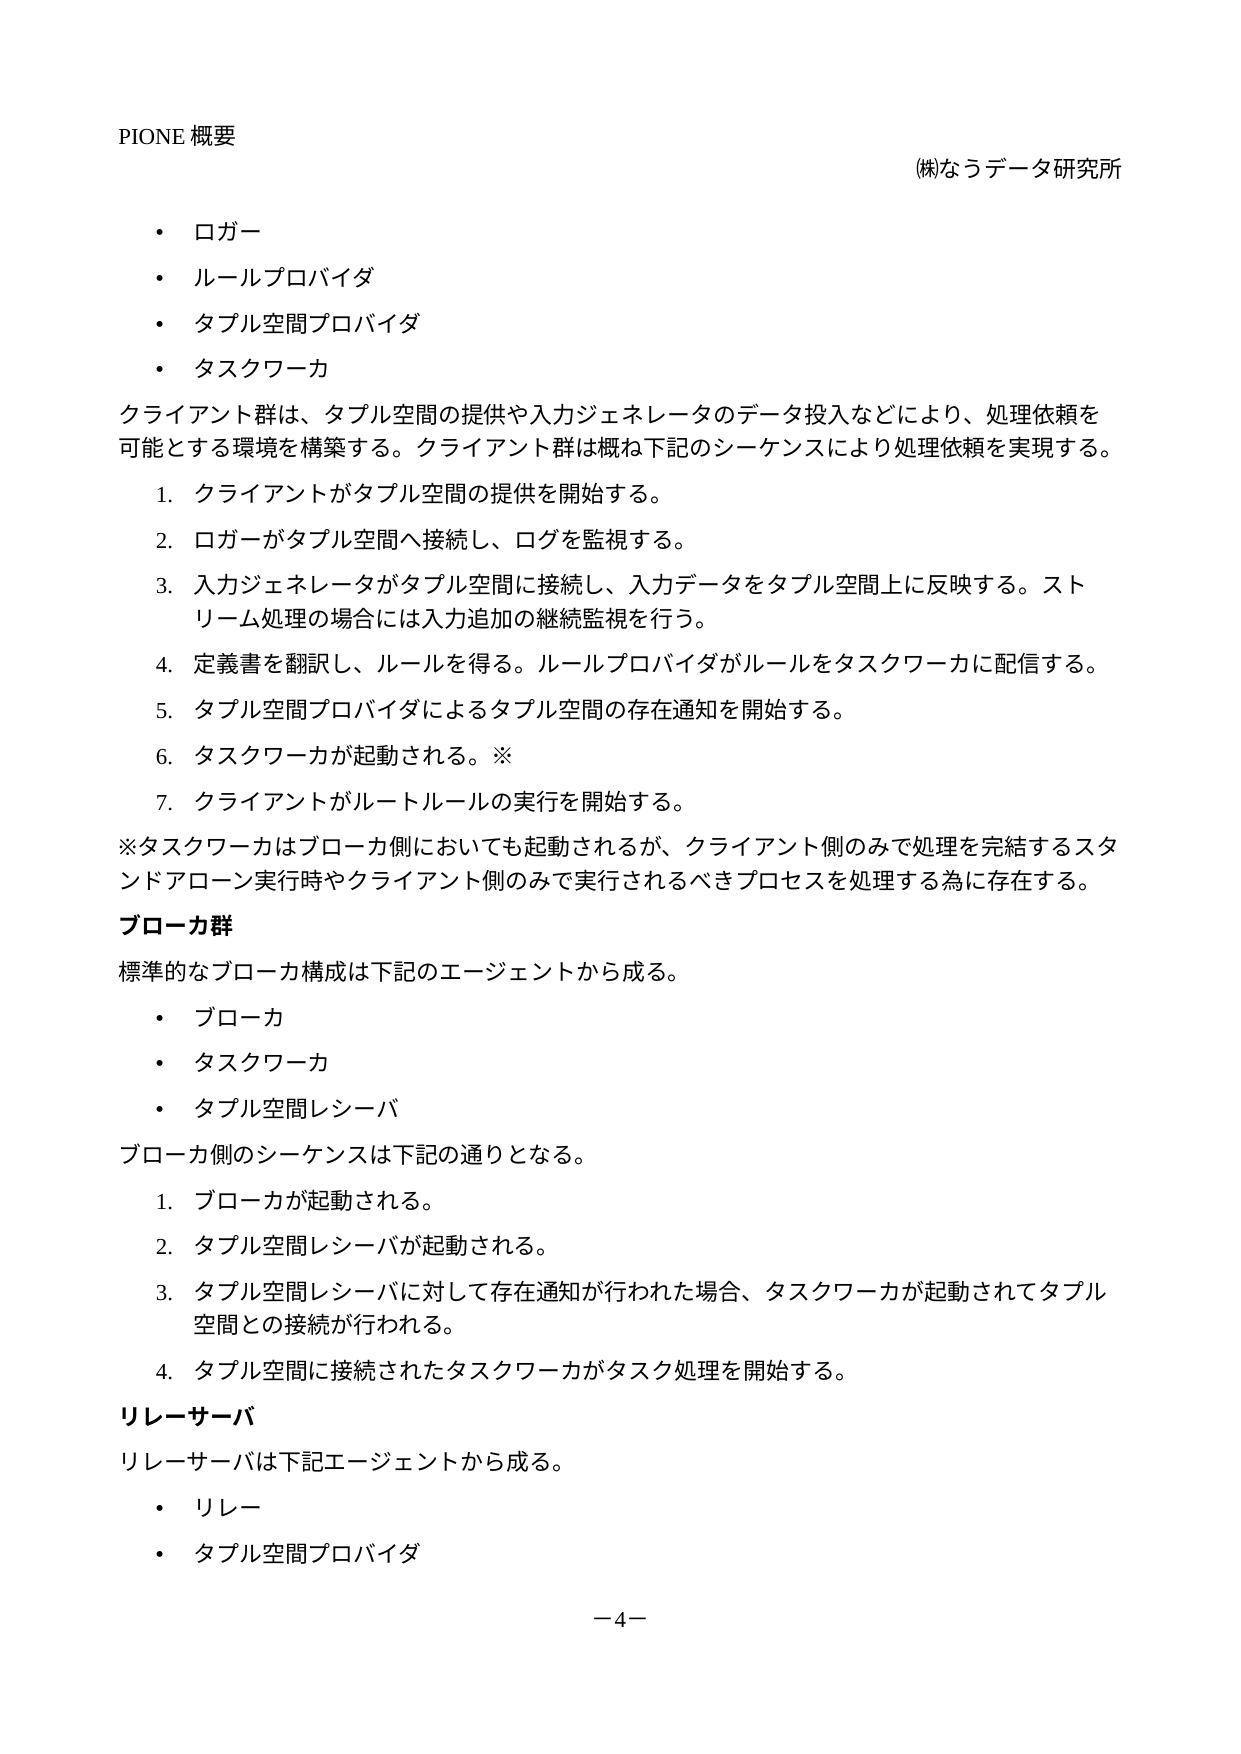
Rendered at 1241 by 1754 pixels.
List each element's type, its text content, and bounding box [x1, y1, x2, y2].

text リレーサーバは下記エージェントから成る。 [118, 1444, 1122, 1477]
list クライアントがルートルールの実行を開始する。 [156, 783, 1122, 817]
list タスクワーカが起動される。※ [156, 738, 1122, 771]
list クライアントがタプル空間の提供を開始する。 [156, 476, 1122, 509]
list リレー [156, 1490, 1122, 1523]
list ルールプロバイダ [156, 260, 1122, 293]
list タプル空間プロバイダ [156, 1536, 1122, 1569]
text 標準的なブローカ構成は下記のエージェントから成る。 [118, 954, 1122, 987]
list ブローカが起動される。 [156, 1182, 1122, 1216]
subtitle リレーサーバ [118, 1399, 1122, 1432]
list 定義書を翻訳し、ルールを得る。ルールプロバイダがルールをタスクワーカに配信する。 [156, 646, 1122, 679]
list タスクワーカ [156, 1045, 1122, 1078]
list ロガー [156, 214, 1122, 247]
list タプル空間に接続されたタスクワーカがタスク処理を開始する。 [156, 1353, 1122, 1386]
list タプル空間プロバイダ [156, 306, 1122, 339]
list 入力ジェネレータがタプル空間に接続し、入力データをタプル空間上に反映する。ストリーム処理の場合には入力追加の継続監視を行う。 [156, 567, 1122, 634]
text ※タスクワーカはブローカ側においても起動されるが、クライアント側のみで処理を完結するスタンドアローン実行時やクライアント側のみで実行されるべきプロセスを処理する為に存在する。 [118, 829, 1122, 896]
list タスクワーカ [156, 351, 1122, 384]
list タプル空間レシーバに対して存在通知が行われた場合、タスクワーカが起動されてタプル空間との接続が行われる。 [156, 1274, 1122, 1340]
text クライアント群は、タプル空間の提供や入力ジェネレータのデータ投入などにより、処理依頼を可能とする環境を構築する。クライアント群は概ね下記のシーケンスにより処理依頼を実現する。 [118, 397, 1122, 463]
subtitle ブローカ群 [118, 908, 1122, 941]
list ロガーがタプル空間へ接続し、ログを監視する。 [156, 522, 1122, 555]
text ブローカ側のシーケンスは下記の通りとなる。 [118, 1137, 1122, 1170]
list タプル空間レシーバが起動される。 [156, 1228, 1122, 1261]
list ブローカ [156, 999, 1122, 1033]
list タプル空間プロバイダによるタプル空間の存在通知を開始する。 [156, 692, 1122, 725]
list タプル空間レシーバ [156, 1091, 1122, 1124]
